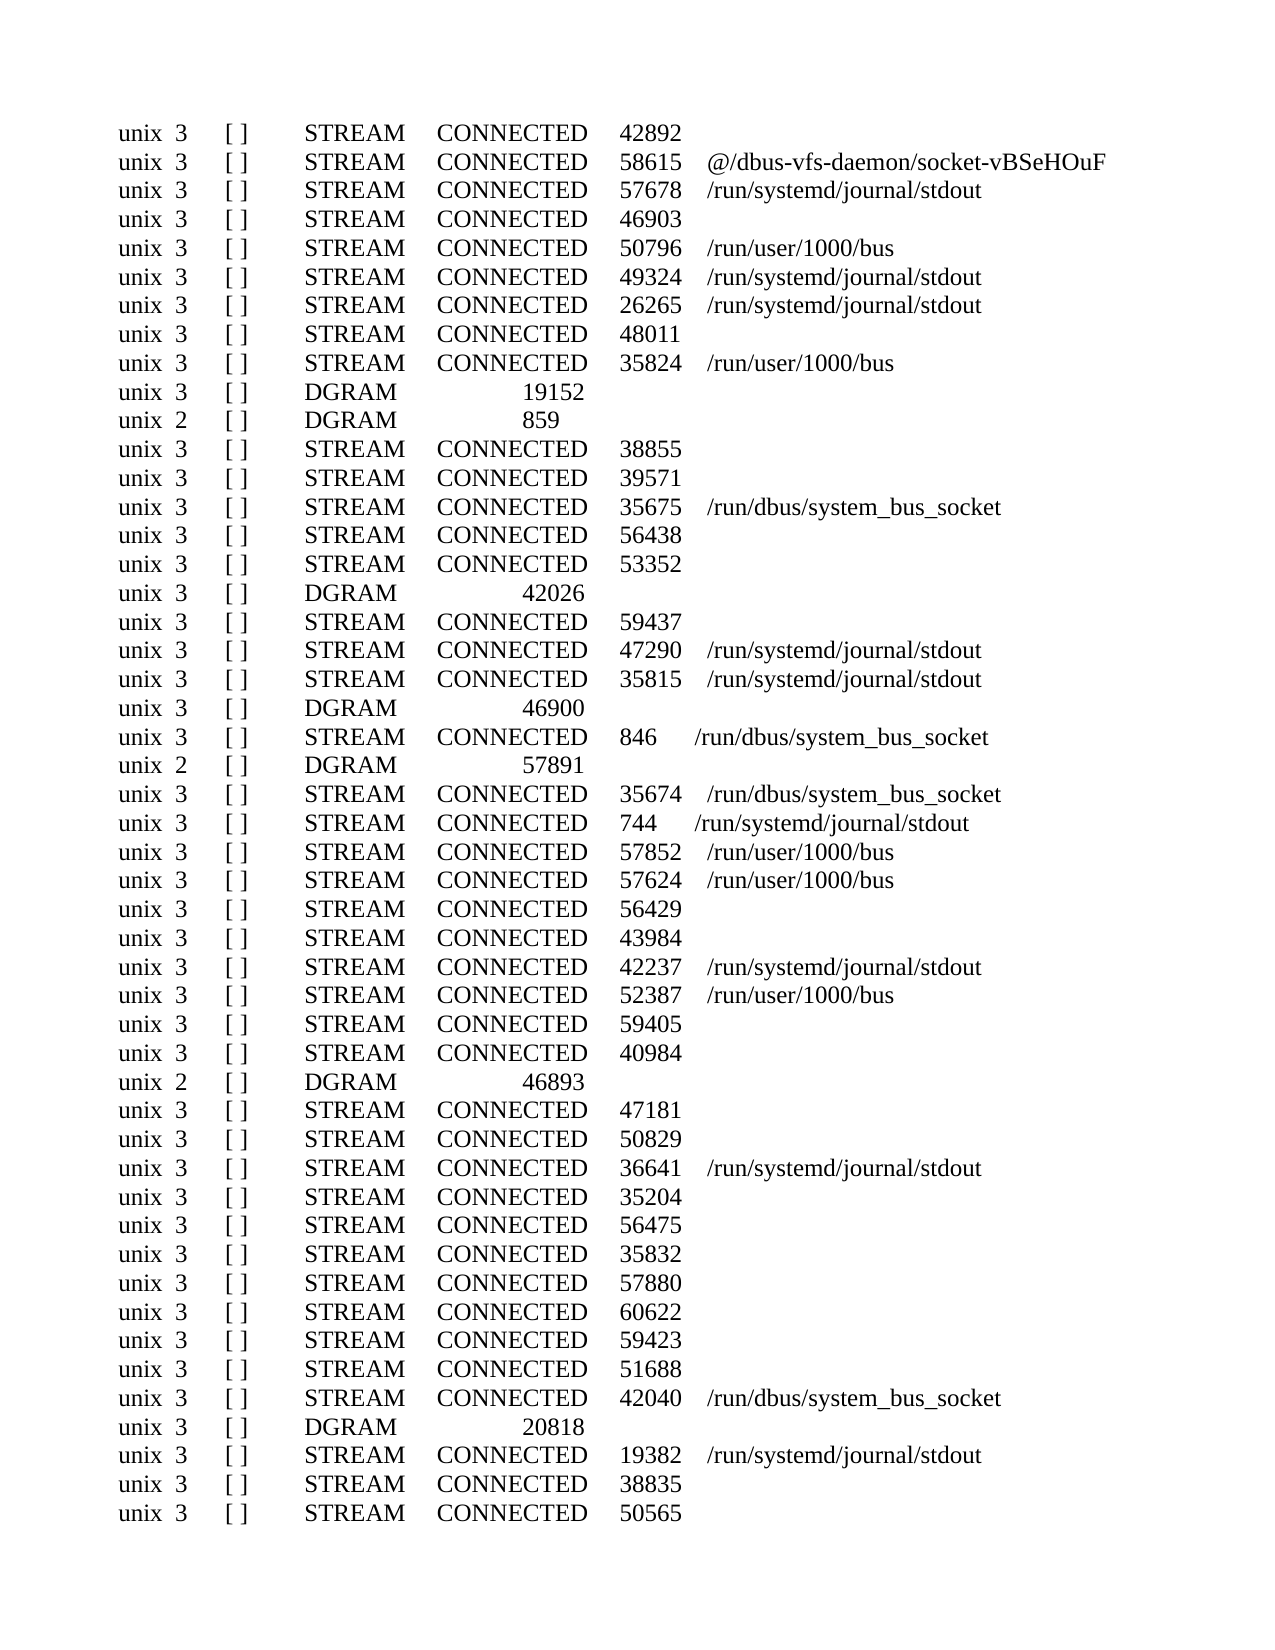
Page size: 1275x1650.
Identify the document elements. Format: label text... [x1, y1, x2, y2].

text unix 3 [ ] DGRAM 42026 [118, 578, 1157, 607]
text unix 3 [ ] STREAM CONNECTED 42892 [118, 118, 1157, 147]
text unix 3 [ ] STREAM CONNECTED 50565 [118, 1498, 1157, 1527]
text unix 3 [ ] STREAM CONNECTED 56438 [118, 521, 1157, 549]
text unix 3 [ ] STREAM CONNECTED 36641 /run/systemd/journal/stdout [118, 1153, 1157, 1182]
text unix 2 [ ] DGRAM 859 [118, 406, 1157, 434]
text unix 3 [ ] STREAM CONNECTED 52387 /run/user/1000/bus [118, 981, 1157, 1009]
text unix 3 [ ] STREAM CONNECTED 51688 [118, 1354, 1157, 1383]
text unix 3 [ ] STREAM CONNECTED 35832 [118, 1239, 1157, 1268]
text unix 3 [ ] STREAM CONNECTED 846 /run/dbus/system_bus_socket [118, 722, 1157, 751]
text unix 3 [ ] STREAM CONNECTED 38835 [118, 1469, 1157, 1498]
text unix 3 [ ] STREAM CONNECTED 26265 /run/systemd/journal/stdout [118, 291, 1157, 319]
text unix 3 [ ] STREAM CONNECTED 57624 /run/user/1000/bus [118, 866, 1157, 894]
text unix 3 [ ] STREAM CONNECTED 50796 /run/user/1000/bus [118, 233, 1157, 262]
text unix 3 [ ] DGRAM 19152 [118, 377, 1157, 406]
text unix 3 [ ] STREAM CONNECTED 42237 /run/systemd/journal/stdout [118, 952, 1157, 981]
text unix 3 [ ] STREAM CONNECTED 56429 [118, 894, 1157, 923]
text unix 3 [ ] DGRAM 46900 [118, 693, 1157, 722]
text unix 3 [ ] STREAM CONNECTED 59405 [118, 1009, 1157, 1038]
text unix 3 [ ] STREAM CONNECTED 57852 /run/user/1000/bus [118, 837, 1157, 866]
text unix 3 [ ] STREAM CONNECTED 46903 [118, 204, 1157, 233]
text unix 3 [ ] STREAM CONNECTED 59423 [118, 1326, 1157, 1354]
text unix 3 [ ] STREAM CONNECTED 48011 [118, 319, 1157, 348]
text unix 3 [ ] STREAM CONNECTED 59437 [118, 607, 1157, 636]
text unix 3 [ ] STREAM CONNECTED 47290 /run/systemd/journal/stdout [118, 636, 1157, 664]
text unix 3 [ ] STREAM CONNECTED 56475 [118, 1211, 1157, 1239]
text unix 3 [ ] STREAM CONNECTED 35674 /run/dbus/system_bus_socket [118, 779, 1157, 808]
text unix 3 [ ] DGRAM 20818 [118, 1412, 1157, 1441]
text unix 3 [ ] STREAM CONNECTED 40984 [118, 1038, 1157, 1067]
text unix 3 [ ] STREAM CONNECTED 19382 /run/systemd/journal/stdout [118, 1441, 1157, 1469]
text unix 3 [ ] STREAM CONNECTED 39571 [118, 463, 1157, 492]
text unix 3 [ ] STREAM CONNECTED 35675 /run/dbus/system_bus_socket [118, 492, 1157, 521]
text unix 3 [ ] STREAM CONNECTED 50829 [118, 1124, 1157, 1153]
text unix 3 [ ] STREAM CONNECTED 35815 /run/systemd/journal/stdout [118, 664, 1157, 693]
text unix 3 [ ] STREAM CONNECTED 47181 [118, 1096, 1157, 1124]
text unix 3 [ ] STREAM CONNECTED 38855 [118, 434, 1157, 463]
text unix 3 [ ] STREAM CONNECTED 35204 [118, 1182, 1157, 1211]
text unix 2 [ ] DGRAM 46893 [118, 1067, 1157, 1096]
text unix 3 [ ] STREAM CONNECTED 60622 [118, 1297, 1157, 1326]
text unix 3 [ ] STREAM CONNECTED 57678 /run/systemd/journal/stdout [118, 176, 1157, 204]
text unix 3 [ ] STREAM CONNECTED 57880 [118, 1268, 1157, 1297]
text unix 3 [ ] STREAM CONNECTED 49324 /run/systemd/journal/stdout [118, 262, 1157, 291]
text unix 3 [ ] STREAM CONNECTED 53352 [118, 549, 1157, 578]
text unix 3 [ ] STREAM CONNECTED 42040 /run/dbus/system_bus_socket [118, 1383, 1157, 1412]
text unix 3 [ ] STREAM CONNECTED 43984 [118, 923, 1157, 952]
text unix 3 [ ] STREAM CONNECTED 35824 /run/user/1000/bus [118, 348, 1157, 377]
text unix 2 [ ] DGRAM 57891 [118, 751, 1157, 779]
text unix 3 [ ] STREAM CONNECTED 58615 @/dbus-vfs-daemon/socket-vBSeHOuF [118, 147, 1157, 176]
text unix 3 [ ] STREAM CONNECTED 744 /run/systemd/journal/stdout [118, 808, 1157, 837]
